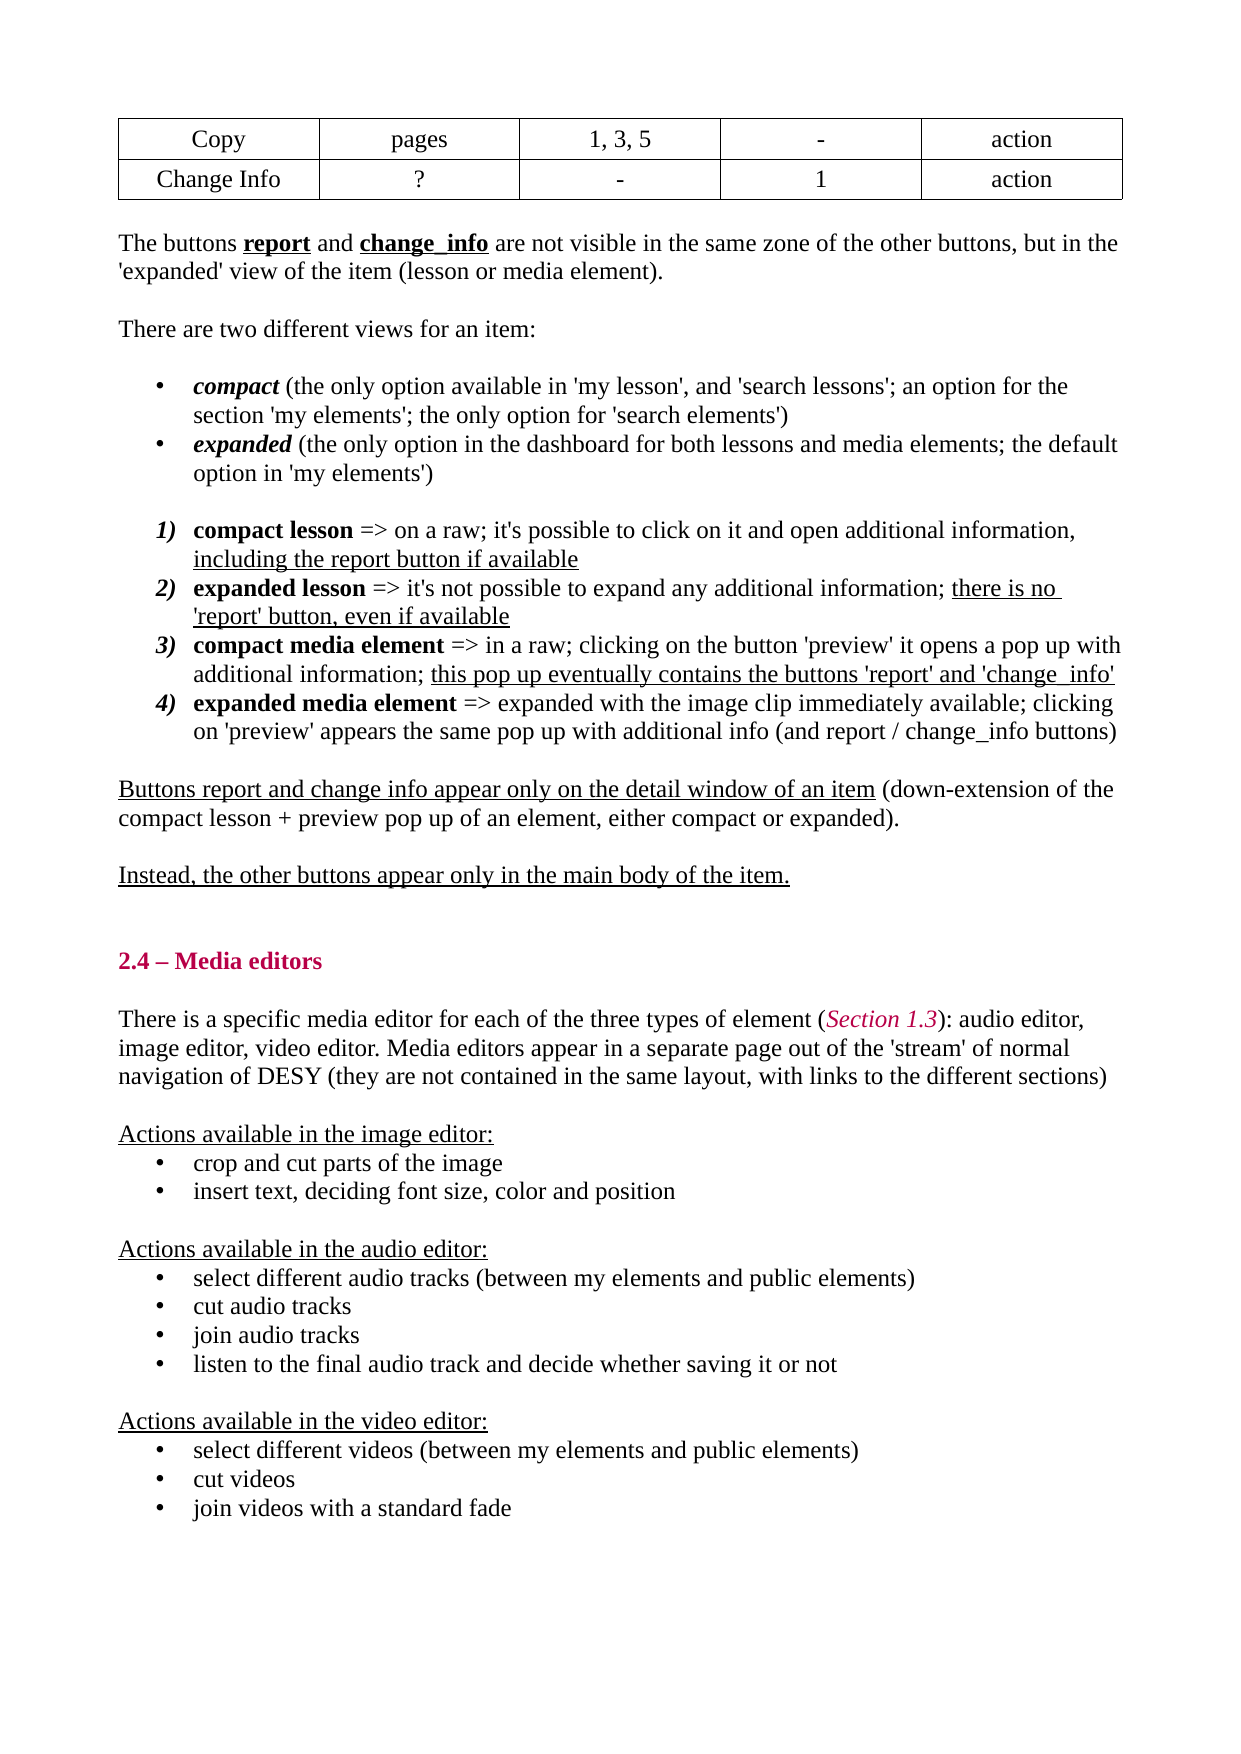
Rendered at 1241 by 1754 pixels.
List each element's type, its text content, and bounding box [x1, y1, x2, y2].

list expanded (the only option in the dashboard for both lessons and media elements; the default option in 'my elements') [156, 429, 1122, 486]
text Actions available in the video editor: [118, 1406, 1122, 1435]
list listen to the final audio track and decide whether saving it or not [156, 1349, 1122, 1378]
list expanded media element => expanded with the image clip immediately available; clicking on 'preview' appears the same pop up with additional info (and report / change_info buttons) [156, 688, 1122, 745]
text There is a specific media editor for each of the three types of element (Section 1.3): audio editor, image editor, video editor. Media editors appear in a separate page out of the 'stream' of normal navigation of DESY (they are not contained in the same layout, with links to the different sections) [118, 1004, 1122, 1090]
list crop and cut parts of the image [156, 1148, 1122, 1176]
text Buttons report and change info appear only on the detail window of an item (down-extension of the compact lesson + preview pop up of an element, either compact or expanded). [118, 774, 1122, 831]
list compact media element => in a raw; clicking on the button 'preview' it opens a pop up with additional information; this pop up eventually contains the buttons 'report' and 'change_info' [156, 630, 1122, 688]
table_cell 1 [721, 160, 921, 199]
text There are two different views for an item: [118, 314, 1122, 343]
text Actions available in the image editor: [118, 1119, 1122, 1148]
list expanded lesson => it's not possible to expand any additional information; there is no 'report' button, even if available [156, 573, 1122, 630]
table_cell action [922, 119, 1122, 158]
list insert text, deciding font size, color and position [156, 1176, 1122, 1205]
table_cell Change Info [119, 160, 319, 199]
table_cell - [721, 119, 921, 158]
table_cell 1, 3, 5 [520, 119, 720, 158]
list compact lesson => on a raw; it's possible to click on it and open additional information, including the report button if available [156, 515, 1122, 573]
list cut videos [156, 1464, 1122, 1493]
text Actions available in the audio editor: [118, 1234, 1122, 1263]
table_cell action [922, 160, 1122, 199]
list cut audio tracks [156, 1291, 1122, 1320]
table_cell ? [320, 160, 519, 199]
text Instead, the other buttons appear only in the main body of the item. [118, 860, 1122, 889]
table_cell pages [320, 119, 519, 158]
table_cell - [520, 160, 720, 199]
text 2.4 – Media editors [118, 946, 1122, 975]
list join videos with a standard fade [156, 1493, 1122, 1521]
list select different videos (between my elements and public elements) [156, 1435, 1122, 1464]
table_cell Copy [119, 119, 319, 158]
list select different audio tracks (between my elements and public elements) [156, 1263, 1122, 1291]
list compact (the only option available in 'my lesson', and 'search lessons'; an option for the section 'my elements'; the only option for 'search elements') [156, 371, 1122, 429]
text The buttons report and change_info are not visible in the same zone of the other buttons, but in the 'expanded' view of the item (lesson or media element). [118, 228, 1122, 285]
list join audio tracks [156, 1320, 1122, 1349]
